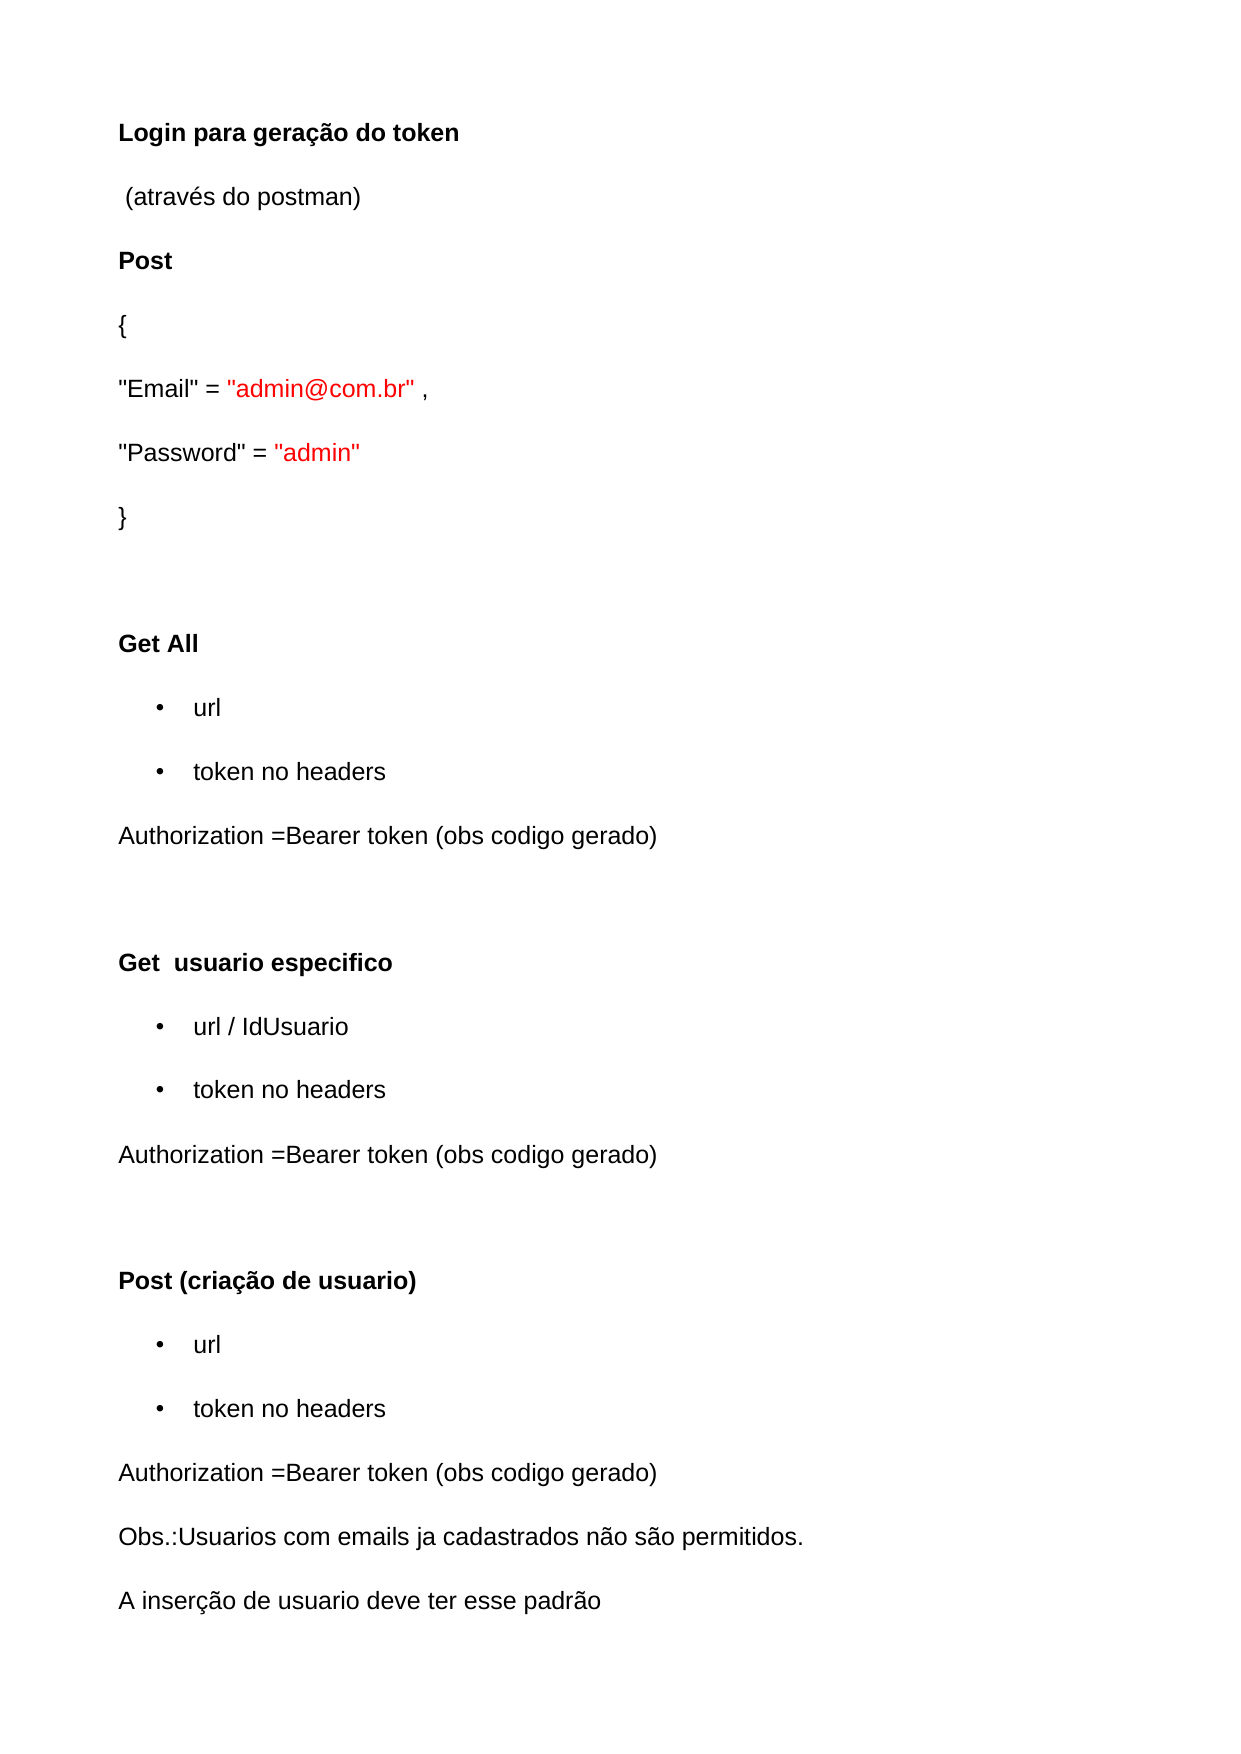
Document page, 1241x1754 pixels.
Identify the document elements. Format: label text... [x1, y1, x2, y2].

text { [118, 310, 1122, 339]
text "Password" = "admin" [118, 438, 1122, 467]
text Authorization =Bearer token (obs codigo gerado) [118, 821, 1122, 849]
list url / IdUsuario [156, 1011, 1122, 1040]
text Post (criação de usuario) [118, 1266, 1122, 1295]
text Login para geração do token [118, 118, 1122, 147]
text Obs.:Usuarios com emails ja cadastrados não são permitidos. [118, 1522, 1122, 1551]
text Post [118, 246, 1122, 275]
list token no headers [156, 1076, 1122, 1104]
text } [118, 502, 1122, 531]
list url [156, 1330, 1122, 1359]
list url [156, 693, 1122, 721]
text Authorization =Bearer token (obs codigo gerado) [118, 1458, 1122, 1487]
text (através do postman) [118, 182, 1122, 211]
text Get usuario especifico [118, 947, 1122, 976]
text Authorization =Bearer token (obs codigo gerado) [118, 1139, 1122, 1168]
list token no headers [156, 757, 1122, 786]
list token no headers [156, 1394, 1122, 1423]
text Get All [118, 629, 1122, 657]
text "Email" = "admin@com.br" , [118, 374, 1122, 403]
text A inserção de usuario deve ter esse padrão [118, 1586, 1122, 1615]
